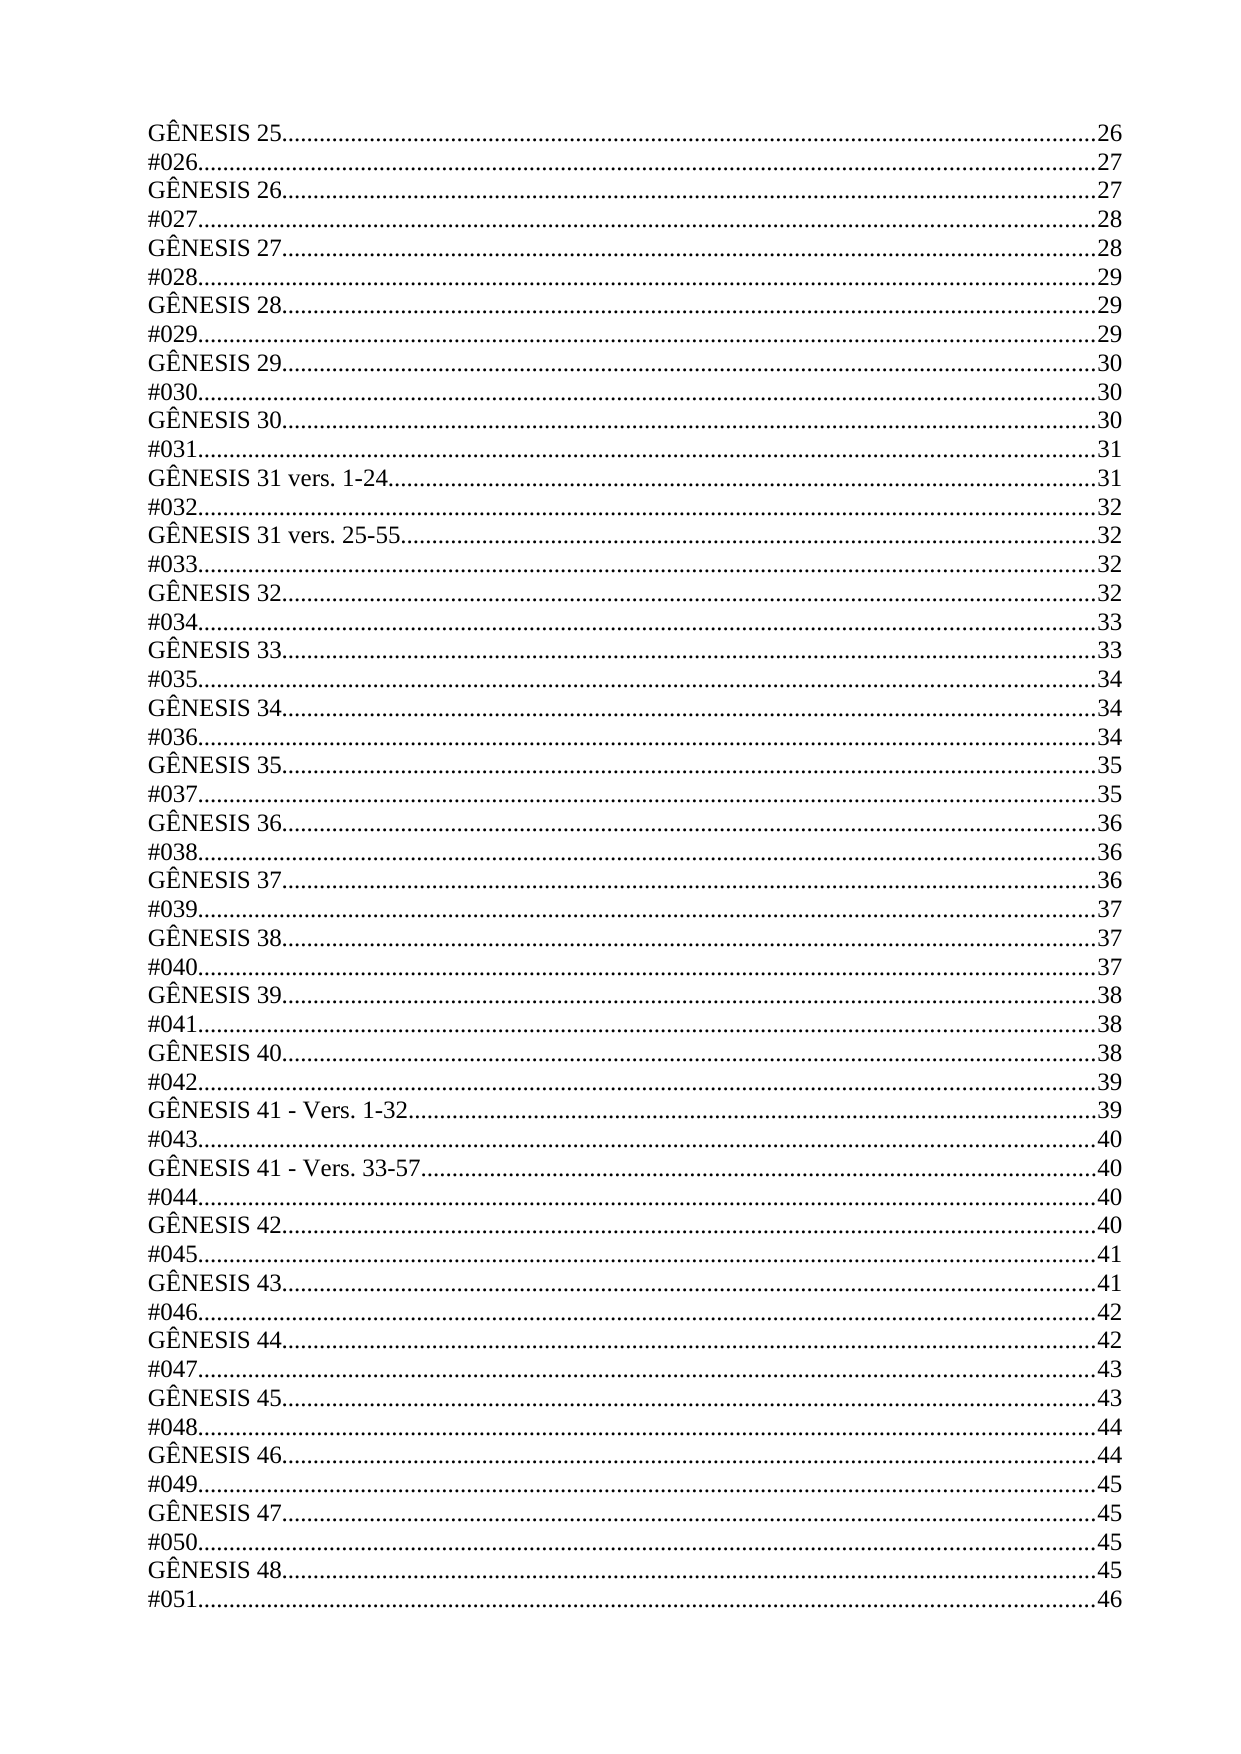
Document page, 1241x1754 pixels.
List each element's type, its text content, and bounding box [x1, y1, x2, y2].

text GÊNESIS 29 30 [148, 348, 1122, 377]
text #033 32 [148, 549, 1122, 578]
text GÊNESIS 26 27 [148, 176, 1122, 204]
text #035 34 [148, 664, 1122, 693]
text #048 44 [148, 1412, 1122, 1441]
text #027 28 [148, 204, 1122, 233]
text GÊNESIS 34 34 [148, 693, 1122, 722]
text #040 37 [148, 952, 1122, 981]
text GÊNESIS 39 38 [148, 981, 1122, 1009]
text GÊNESIS 47 45 [148, 1498, 1122, 1527]
text #041 38 [148, 1009, 1122, 1038]
text GÊNESIS 41 - Vers. 33-57 40 [148, 1153, 1122, 1182]
text #044 40 [148, 1182, 1122, 1211]
text #029 29 [148, 319, 1122, 348]
text #039 37 [148, 894, 1122, 923]
text GÊNESIS 40 38 [148, 1038, 1122, 1067]
text GÊNESIS 48 45 [148, 1556, 1122, 1584]
text GÊNESIS 33 33 [148, 636, 1122, 664]
text #028 29 [148, 262, 1122, 291]
text GÊNESIS 25 26 [148, 118, 1122, 147]
text GÊNESIS 41 - Vers. 1-32 39 [148, 1096, 1122, 1124]
text GÊNESIS 31 vers. 1-24 31 [148, 463, 1122, 492]
text GÊNESIS 44 42 [148, 1326, 1122, 1354]
text #047 43 [148, 1354, 1122, 1383]
text #042 39 [148, 1067, 1122, 1096]
text #051 46 [148, 1584, 1122, 1613]
text GÊNESIS 43 41 [148, 1268, 1122, 1297]
text GÊNESIS 36 36 [148, 808, 1122, 837]
text #037 35 [148, 779, 1122, 808]
text GÊNESIS 30 30 [148, 406, 1122, 434]
text #043 40 [148, 1124, 1122, 1153]
text GÊNESIS 46 44 [148, 1441, 1122, 1469]
text #030 30 [148, 377, 1122, 406]
text GÊNESIS 37 36 [148, 866, 1122, 894]
text #032 32 [148, 492, 1122, 521]
text #050 45 [148, 1527, 1122, 1556]
text #049 45 [148, 1469, 1122, 1498]
text #038 36 [148, 837, 1122, 866]
text GÊNESIS 31 vers. 25-55 32 [148, 521, 1122, 549]
text GÊNESIS 45 43 [148, 1383, 1122, 1412]
text #026 27 [148, 147, 1122, 176]
text #034 33 [148, 607, 1122, 636]
text #046 42 [148, 1297, 1122, 1326]
text GÊNESIS 35 35 [148, 751, 1122, 779]
text GÊNESIS 42 40 [148, 1211, 1122, 1239]
text GÊNESIS 38 37 [148, 923, 1122, 952]
text GÊNESIS 28 29 [148, 291, 1122, 319]
text #036 34 [148, 722, 1122, 751]
text GÊNESIS 32 32 [148, 578, 1122, 607]
text #045 41 [148, 1239, 1122, 1268]
text GÊNESIS 27 28 [148, 233, 1122, 262]
text #031 31 [148, 434, 1122, 463]
